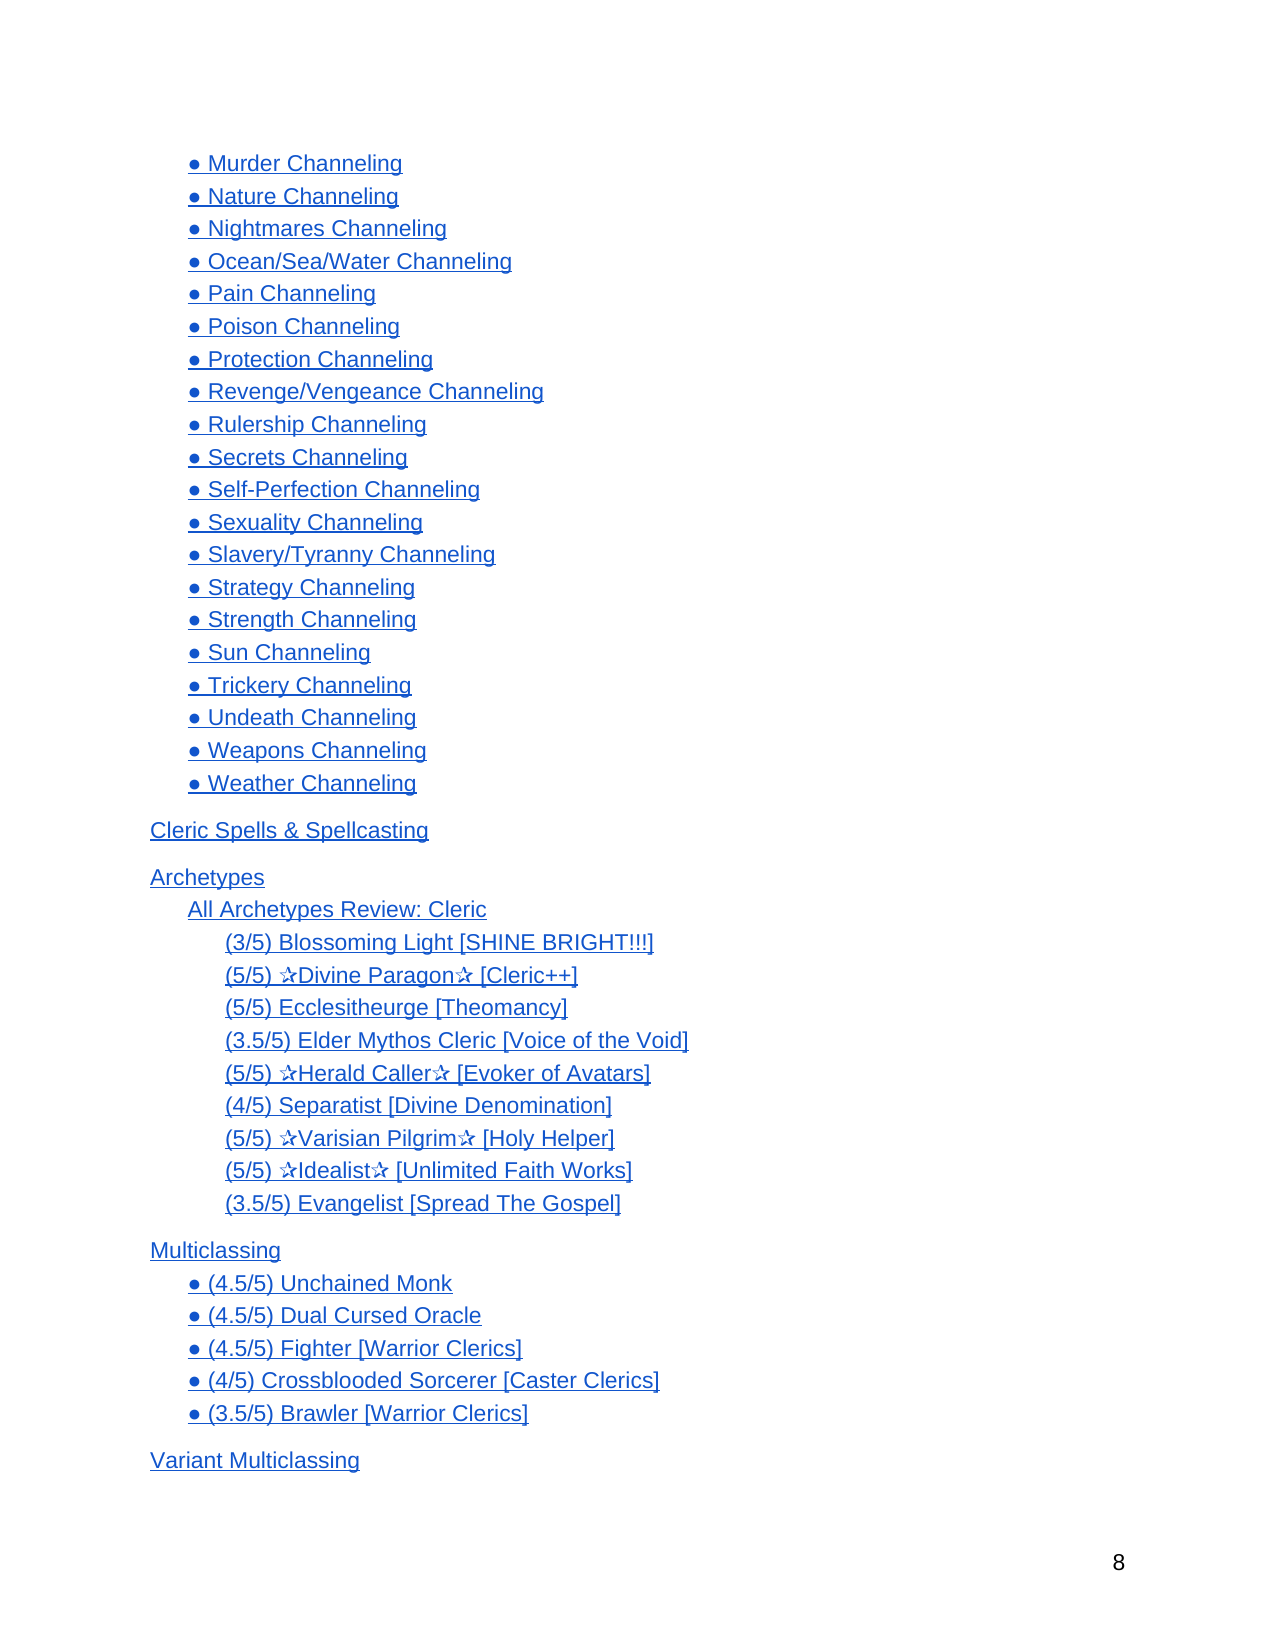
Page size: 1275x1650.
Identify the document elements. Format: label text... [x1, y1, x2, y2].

text ● Weather Channeling [187, 769, 1125, 796]
text ● Nature Channeling [187, 183, 1125, 209]
text (5/5) ✰Herald Caller✰ [Evoker of Avatars] [225, 1059, 1125, 1086]
text ● Undeath Channeling [187, 704, 1125, 731]
text (5/5) ✰Varisian Pilgrim✰ [Holy Helper] [225, 1125, 1125, 1151]
text ● Secrets Channeling [187, 443, 1125, 470]
text (3.5/5) Elder Mythos Cleric [Voice of the Void] [225, 1027, 1125, 1053]
text ● (4.5/5) Dual Cursed Oracle [187, 1302, 1125, 1329]
text ● (4.5/5) Fighter [Warrior Clerics] [187, 1335, 1125, 1361]
text ● Pain Channeling [187, 280, 1125, 307]
text (4/5) Separatist [Divine Denomination] [225, 1092, 1125, 1118]
text ● Rulership Channeling [187, 411, 1125, 437]
text ● Self-Perfection Channeling [187, 476, 1125, 502]
text ● Weapons Channeling [187, 737, 1125, 763]
text ● (4.5/5) Unchained Monk [187, 1270, 1125, 1296]
text (5/5) Ecclesitheurge [Theomancy] [225, 994, 1125, 1021]
text ● (3.5/5) Brawler [Warrior Clerics] [187, 1400, 1125, 1426]
text Variant Multiclassing [150, 1447, 1125, 1474]
text ● Slavery/Tyranny Channeling [187, 541, 1125, 568]
text Multiclassing [150, 1237, 1125, 1263]
text ● Sun Channeling [187, 639, 1125, 665]
text All Archetypes Review: Cleric [187, 896, 1125, 923]
text (3.5/5) Evangelist [Spread The Gospel] [225, 1190, 1125, 1216]
text (5/5) ✰Divine Paragon✰ [Cleric++] [225, 962, 1125, 988]
text (3/5) Blossoming Light [SHINE BRIGHT!!!] [225, 929, 1125, 955]
text ● Strength Channeling [187, 606, 1125, 633]
text ● Ocean/Sea/Water Channeling [187, 248, 1125, 274]
text ● Revenge/Vengeance Channeling [187, 378, 1125, 404]
text ● Strategy Channeling [187, 574, 1125, 600]
text ● Murder Channeling [187, 150, 1125, 176]
text Cleric Spells & Spellcasting [150, 817, 1125, 843]
text ● Nightmares Channeling [187, 215, 1125, 242]
text ● Sexuality Channeling [187, 509, 1125, 535]
text Archetypes [150, 864, 1125, 890]
text ● (4/5) Crossblooded Sorcerer [Caster Clerics] [187, 1367, 1125, 1394]
text (5/5) ✰Idealist✰ [Unlimited Faith Works] [225, 1157, 1125, 1184]
text ● Trickery Channeling [187, 672, 1125, 698]
text ● Poison Channeling [187, 313, 1125, 339]
text ● Protection Channeling [187, 346, 1125, 372]
